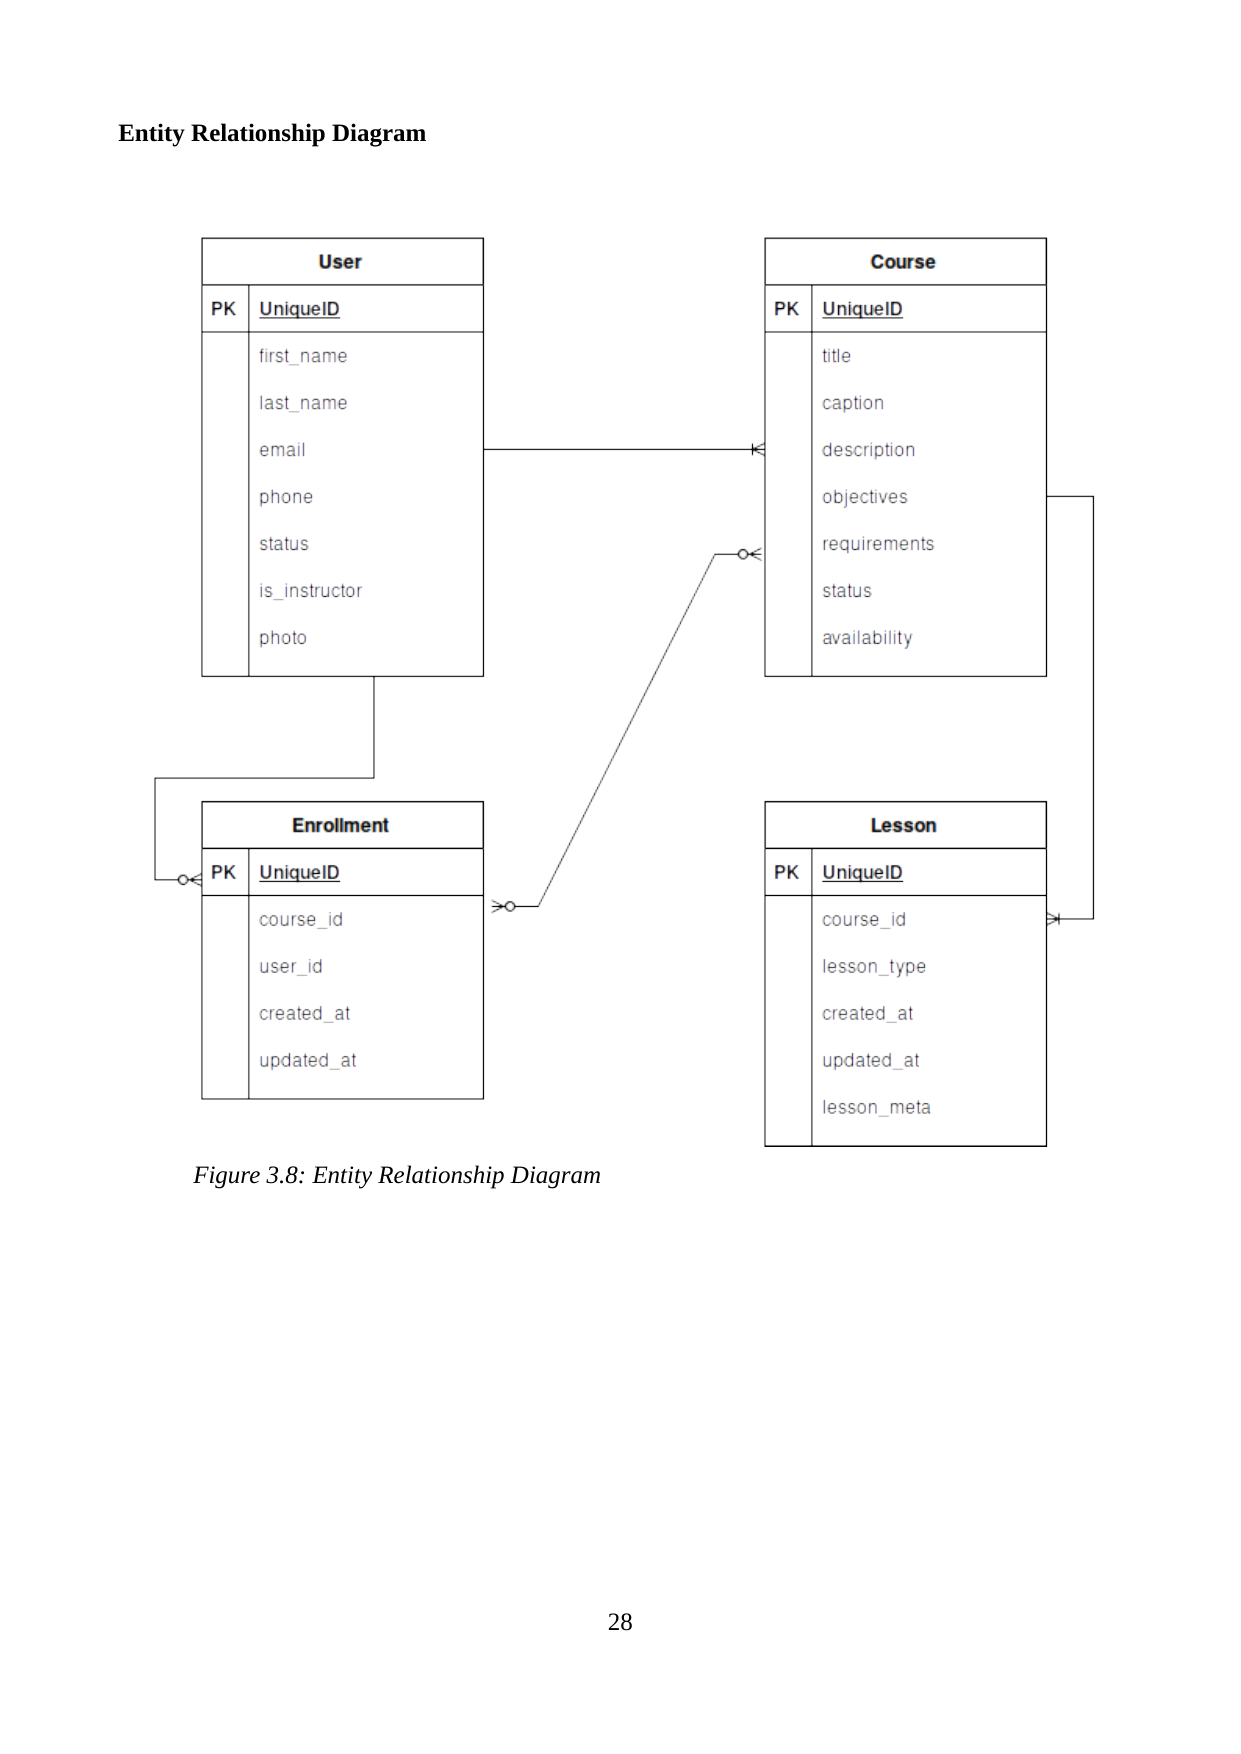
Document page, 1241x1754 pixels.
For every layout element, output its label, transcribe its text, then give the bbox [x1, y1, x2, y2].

text Entity Relationship Diagram [118, 118, 1122, 147]
picture [142, 236, 1107, 1147]
text Figure 3.8: Entity Relationship Diagram [193, 254, 1122, 1189]
